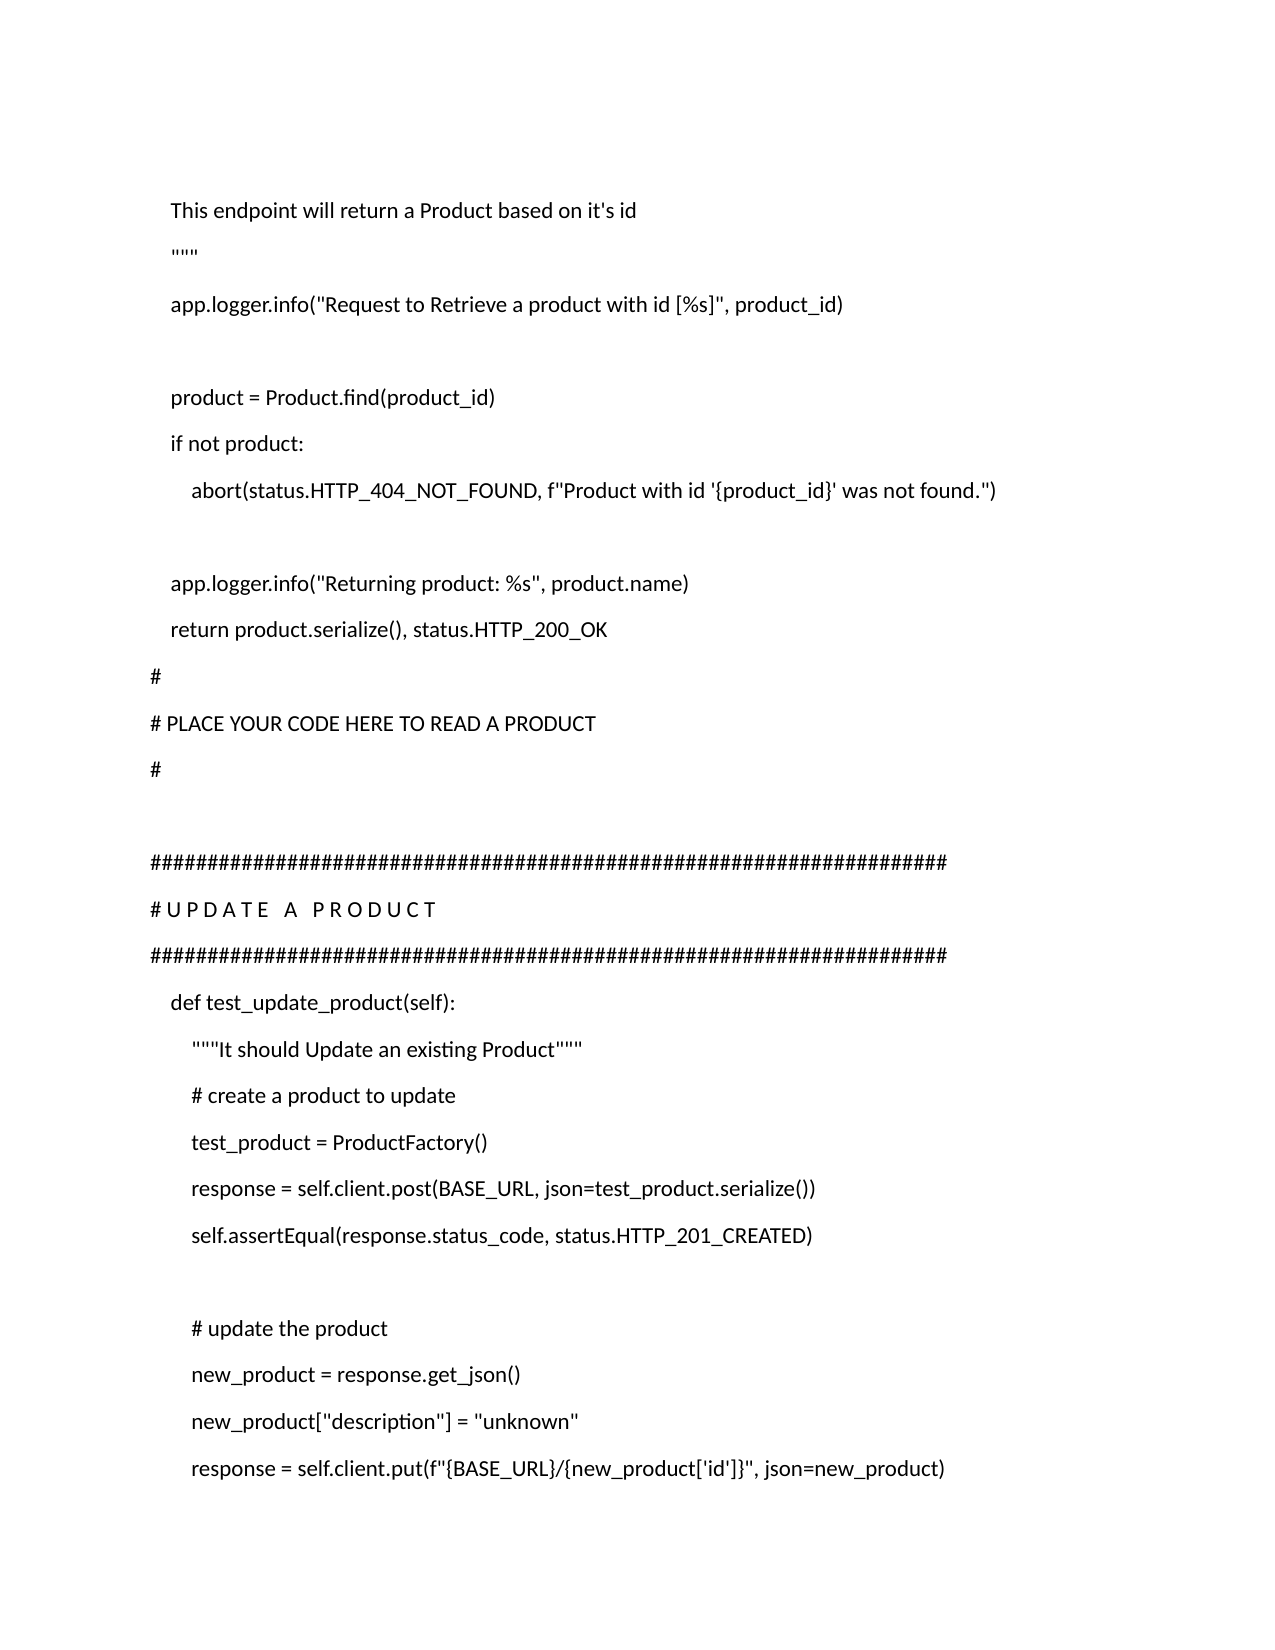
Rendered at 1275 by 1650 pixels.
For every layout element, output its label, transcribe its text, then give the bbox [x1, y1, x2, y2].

text new_product = response.get_json() [150, 1361, 1125, 1389]
text # [150, 755, 1125, 783]
text app.logger.info("Request to Retrieve a product with id [%s]", product_id) [150, 290, 1125, 318]
text response = self.client.put(f"{BASE_URL}/{new_product['id']}", json=new_product) [150, 1454, 1125, 1482]
text abort(status.HTTP_404_NOT_FOUND, f"Product with id '{product_id}' was not found.") [150, 476, 1125, 504]
text # update the product [150, 1314, 1125, 1342]
text return product.serialize(), status.HTTP_200_OK [150, 616, 1125, 644]
text """ [150, 243, 1125, 271]
text response = self.client.post(BASE_URL, json=test_product.serialize()) [150, 1174, 1125, 1202]
text # create a product to update [150, 1081, 1125, 1109]
text ###################################################################### [150, 848, 1125, 876]
text ###################################################################### [150, 942, 1125, 969]
text test_product = ProductFactory() [150, 1128, 1125, 1156]
text app.logger.info("Returning product: %s", product.name) [150, 569, 1125, 597]
text def test_update_product(self): [150, 988, 1125, 1016]
text # PLACE YOUR CODE HERE TO READ A PRODUCT [150, 709, 1125, 737]
text if not product: [150, 429, 1125, 457]
text # U P D A T E A P R O D U C T [150, 895, 1125, 923]
text """It should Update an existing Product""" [150, 1035, 1125, 1063]
text self.assertEqual(response.status_code, status.HTTP_201_CREATED) [150, 1221, 1125, 1249]
text This endpoint will return a Product based on it's id [150, 197, 1125, 224]
text new_product["description"] = "unknown" [150, 1407, 1125, 1435]
text # [150, 662, 1125, 690]
text product = Product.find(product_id) [150, 383, 1125, 411]
